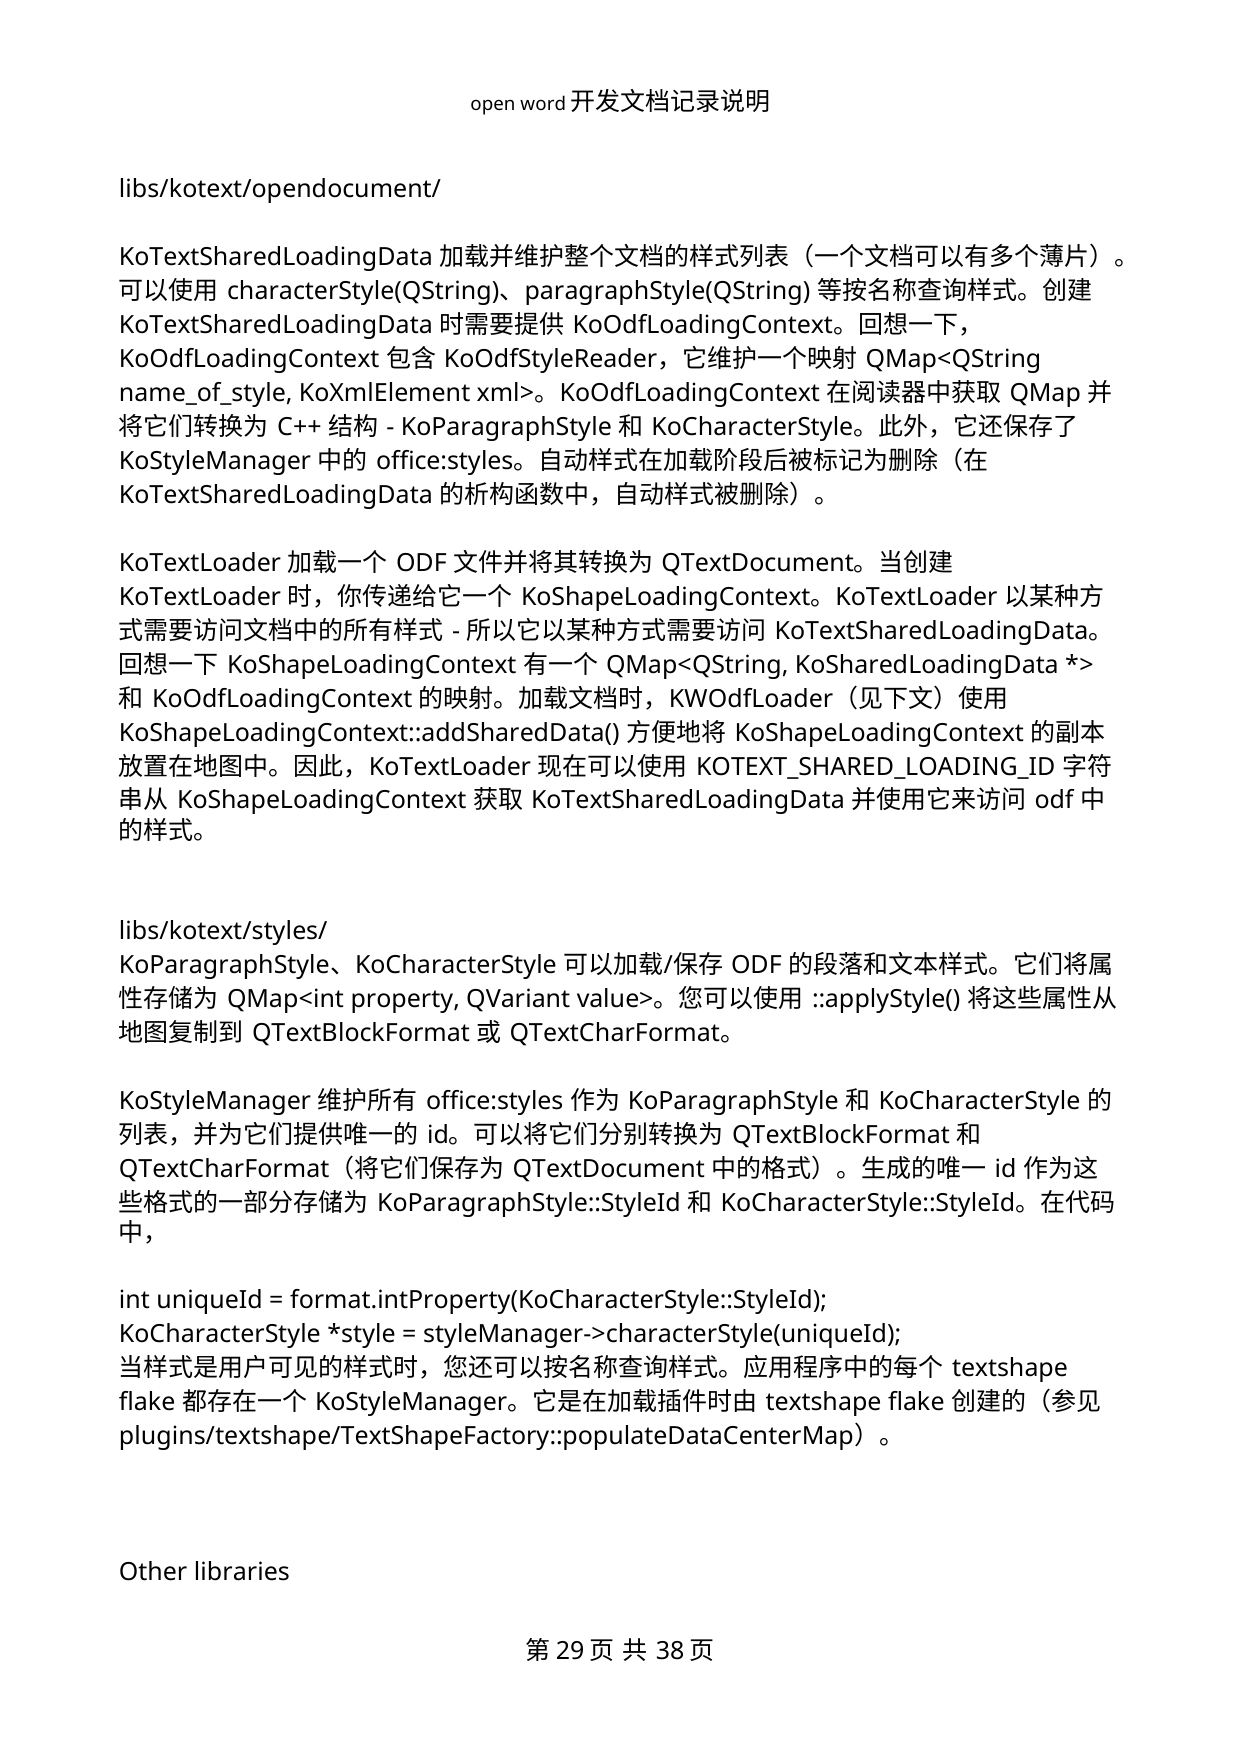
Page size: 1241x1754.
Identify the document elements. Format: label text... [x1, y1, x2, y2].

text KoStyleManager 维护所有 office:styles 作为 KoParagraphStyle 和 KoCharacterStyle 的列表，并为它们提供唯一的 id。可以将它们分别转换为 QTextBlockFormat 和 QTextCharFormat（将它们保存为 QTextDocument 中的格式）。生成的唯一 id 作为这些格式的一部分存储为 KoParagraphStyle::StyleId 和 KoCharacterStyle::StyleId。在代码中， [119, 1083, 1121, 1248]
text KoTextSharedLoadingData 加载并维护整个文档的样式列表（一个文档可以有多个薄片）。可以使用 characterStyle(QString)、paragraphStyle(QString) 等按名称查询样式。创建 KoTextSharedLoadingData 时需要提供 KoOdfLoadingContext。回想一下，KoOdfLoadingContext 包含 KoOdfStyleReader，它维护一个映射 QMap<QString name_of_style, KoXmlElement xml>。KoOdfLoadingContext 在阅读器中获取 QMap 并将它们转换为 C++ 结构 - KoParagraphStyle 和 KoCharacterStyle。此外，它还保存了 KoStyleManager 中的 office:styles。自动样式在加载阶段后被标记为删除（在 KoTextSharedLoadingData 的析构函数中，自动样式被删除）。 [119, 239, 1121, 511]
text 当样式是用户可见的样式时，您还可以按名称查询样式。应用程序中的每个 textshape flake 都存在一个 KoStyleManager。它是在加载插件时由 textshape flake 创建的（参见 plugins/textshape/TextShapeFactory::populateDataCenterMap）。 [119, 1350, 1121, 1452]
text libs/kotext/opendocument/ [119, 171, 1121, 205]
text KoParagraphStyle、KoCharacterStyle 可以加载/保存 ODF 的段落和文本样式。它们将属性存储为 QMap<int property, QVariant value>。您可以使用 ::applyStyle() 将这些属性从地图复制到 QTextBlockFormat 或 QTextCharFormat。 [119, 947, 1121, 1049]
text Other libraries [119, 1553, 1121, 1587]
text int uniqueId = format.intProperty(KoCharacterStyle::StyleId); [119, 1282, 1121, 1316]
text libs/kotext/styles/ [119, 913, 1121, 947]
text KoCharacterStyle *style = styleManager->characterStyle(uniqueId); [119, 1316, 1121, 1350]
text KoTextLoader 加载一个 ODF 文件并将其转换为 QTextDocument。当创建 KoTextLoader 时，你传递给它一个 KoShapeLoadingContext。KoTextLoader 以某种方式需要访问文档中的所有样式 - 所以它以某种方式需要访问 KoTextSharedLoadingData。回想一下 KoShapeLoadingContext 有一个 QMap<QString, KoSharedLoadingData *> 和 KoOdfLoadingContext 的映射。加载文档时，KWOdfLoader（见下文）使用 KoShapeLoadingContext::addSharedData() 方便地将 KoShapeLoadingContext 的副本放置在地图中。因此，KoTextLoader 现在可以使用 KOTEXT_SHARED_LOADING_ID 字符串从 KoShapeLoadingContext 获取 KoTextSharedLoadingData 并使用它来访问 odf 中的样式。 [119, 545, 1121, 845]
